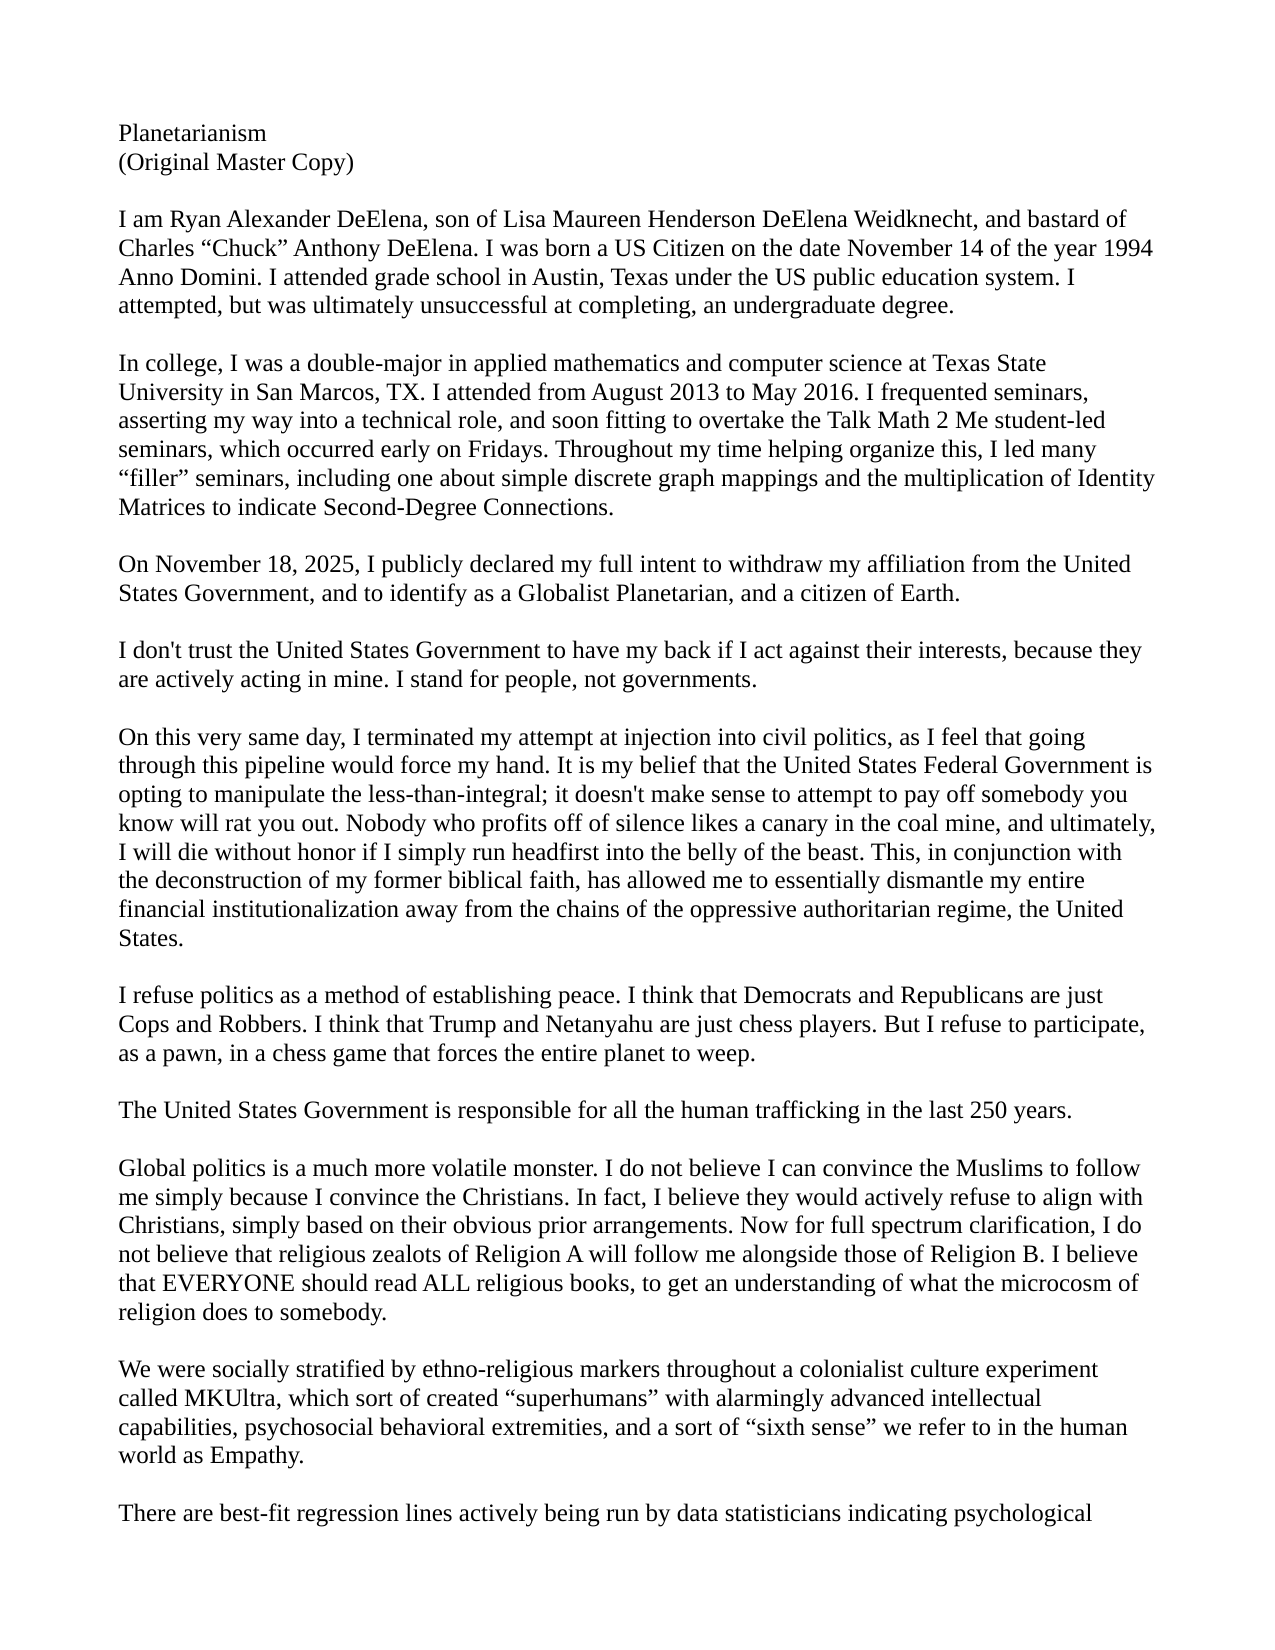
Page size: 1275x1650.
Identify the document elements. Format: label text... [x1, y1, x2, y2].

text On November 18, 2025, I publicly declared my full intent to withdraw my affiliation from the United States Government, and to identify as a Globalist Planetarian, and a citizen of Earth. [118, 549, 1157, 607]
text (Original Master Copy) [118, 147, 1157, 176]
text I don't trust the United States Government to have my back if I act against their interests, because they are actively acting in mine. I stand for people, not governments. [118, 636, 1157, 693]
text The United States Government is responsible for all the human trafficking in the last 250 years. [118, 1096, 1157, 1124]
text On this very same day, I terminated my attempt at injection into civil politics, as I feel that going through this pipeline would force my hand. It is my belief that the United States Federal Government is opting to manipulate the less-than-integral; it doesn't make sense to attempt to pay off somebody you know will rat you out. Nobody who profits off of silence likes a canary in the coal mine, and ultimately, I will die without honor if I simply run headfirst into the belly of the beast. This, in conjunction with the deconstruction of my former biblical faith, has allowed me to essentially dismantle my entire financial institutionalization away from the chains of the oppressive authoritarian regime, the United States. [118, 722, 1157, 952]
text Global politics is a much more volatile monster. I do not believe I can convince the Muslims to follow me simply because I convince the Christians. In fact, I believe they would actively refuse to align with Christians, simply based on their obvious prior arrangements. Now for full spectrum clarification, I do not believe that religious zealots of Religion A will follow me alongside those of Religion B. I believe that EVERYONE should read ALL religious books, to get an understanding of what the microcosm of religion does to somebody. [118, 1153, 1157, 1326]
text I refuse politics as a method of establishing peace. I think that Democrats and Republicans are just Cops and Robbers. I think that Trump and Netanyahu are just chess players. But I refuse to participate, as a pawn, in a chess game that forces the entire planet to weep. [118, 981, 1157, 1067]
text There are best-fit regression lines actively being run by data statisticians indicating psychological [118, 1498, 1157, 1527]
text In college, I was a double-major in applied mathematics and computer science at Texas State University in San Marcos, TX. I attended from August 2013 to May 2016. I frequented seminars, asserting my way into a technical role, and soon fitting to overtake the Talk Math 2 Me student-led seminars, which occurred early on Fridays. Throughout my time helping organize this, I led many “filler” seminars, including one about simple discrete graph mappings and the multiplication of Identity Matrices to indicate Second-Degree Connections. [118, 348, 1157, 521]
text Planetarianism [118, 118, 1157, 147]
text I am Ryan Alexander DeElena, son of Lisa Maureen Henderson DeElena Weidknecht, and bastard of Charles “Chuck” Anthony DeElena. I was born a US Citizen on the date November 14 of the year 1994 Anno Domini. I attended grade school in Austin, Texas under the US public education system. I attempted, but was ultimately unsuccessful at completing, an undergraduate degree. [118, 204, 1157, 319]
text We were socially stratified by ethno-religious markers throughout a colonialist culture experiment called MKUltra, which sort of created “superhumans” with alarmingly advanced intellectual capabilities, psychosocial behavioral extremities, and a sort of “sixth sense” we refer to in the human world as Empathy. [118, 1354, 1157, 1469]
